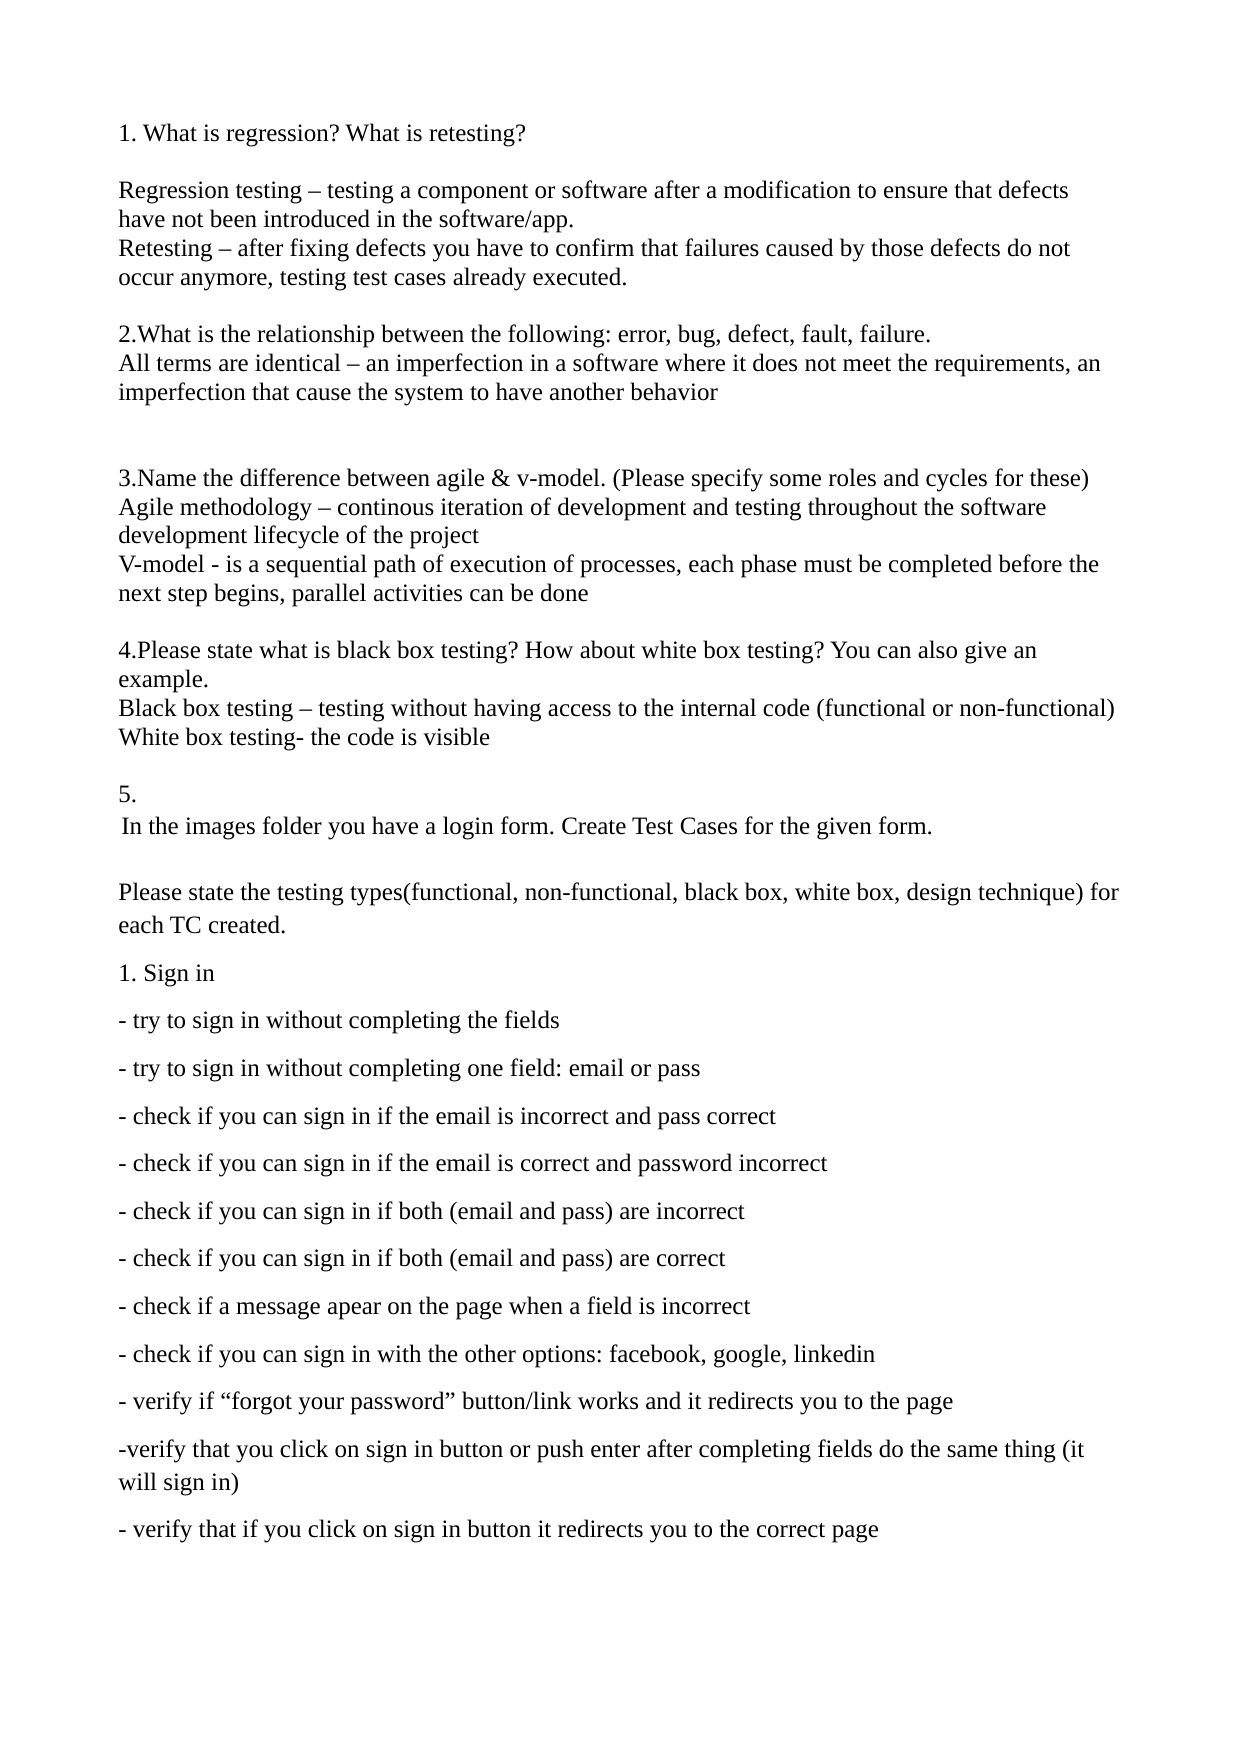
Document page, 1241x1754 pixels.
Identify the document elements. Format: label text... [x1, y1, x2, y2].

text Retesting – after fixing defects you have to confirm that failures caused by those defects do not occur anymore, testing test cases already executed. [118, 233, 1122, 291]
table_header In the images folder you have a login form. Create Test Cases for the given form. [118, 808, 944, 843]
text White box testing- the code is visible [118, 722, 1122, 751]
text - check if you can sign in with the other options: facebook, google, linkedin [118, 1339, 1122, 1367]
text - try to sign in without completing the fields [118, 1006, 1122, 1034]
text - verify if “forgot your password” button/link works and it redirects you to the page [118, 1386, 1122, 1415]
text - check if you can sign in if the email is incorrect and pass correct [118, 1101, 1122, 1129]
text Regression testing – testing a component or software after a modification to ensure that defects have not been introduced in the software/app. [118, 176, 1122, 233]
text - check if a message apear on the page when a field is incorrect [118, 1291, 1122, 1320]
text 5. [118, 779, 1122, 808]
text 3.Name the difference between agile & v-model. (Please specify some roles and cycles for these) [118, 463, 1122, 492]
text - verify that if you click on sign in button it redirects you to the correct page [118, 1514, 1122, 1543]
text Please state the testing types(functional, non-functional, black box, white box, design technique) for each TC created. [118, 877, 1122, 939]
text Black box testing – testing without having access to the internal code (functional or non-functional) [118, 693, 1122, 722]
text 4.Please state what is black box testing? How about white box testing? You can also give an example. [118, 636, 1122, 693]
text - try to sign in without completing one field: email or pass [118, 1053, 1122, 1082]
text -verify that you click on sign in button or push enter after completing fields do the same thing (it will sign in) [118, 1434, 1122, 1496]
text - check if you can sign in if both (email and pass) are incorrect [118, 1196, 1122, 1225]
text Agile methodology – continous iteration of development and testing throughout the software development lifecycle of the project [118, 492, 1122, 549]
text V-model - is a sequential path of execution of processes, each phase must be completed before the next step begins, parallel activities can be done [118, 549, 1122, 607]
text All terms are identical – an imperfection in a software where it does not meet the requirements, an imperfection that cause the system to have another behavior [118, 348, 1122, 406]
text 1. Sign in [118, 958, 1122, 987]
table_header [118, 843, 136, 877]
text 2.What is the relationship between the following: error, bug, defect, fault, failure. [118, 319, 1122, 348]
text 1. What is regression? What is retesting? [118, 118, 1122, 147]
text - check if you can sign in if both (email and pass) are correct [118, 1243, 1122, 1272]
text - check if you can sign in if the email is correct and password incorrect [118, 1148, 1122, 1177]
